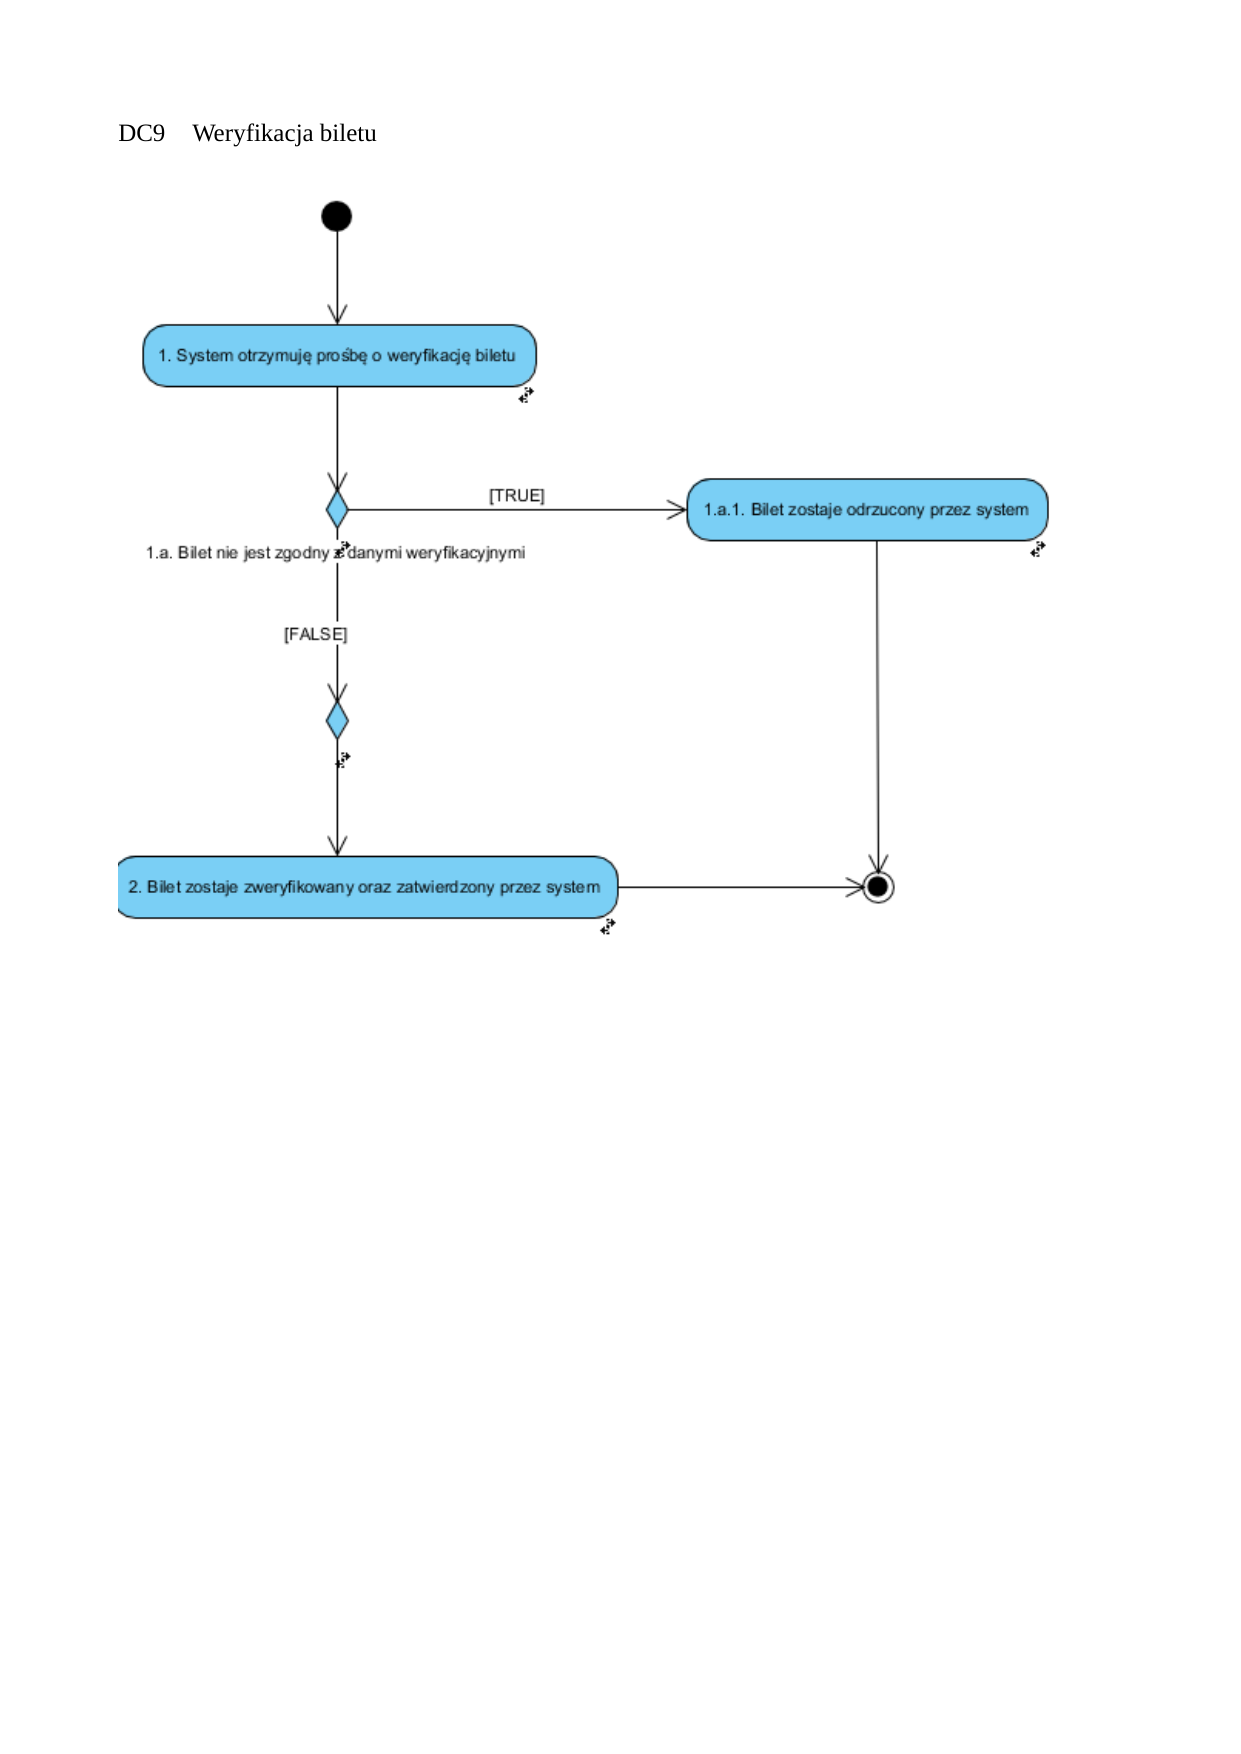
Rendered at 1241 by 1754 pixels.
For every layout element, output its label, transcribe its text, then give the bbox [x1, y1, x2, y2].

text DC9 Weryfikacja biletu [118, 118, 1122, 147]
picture [118, 175, 1123, 1047]
